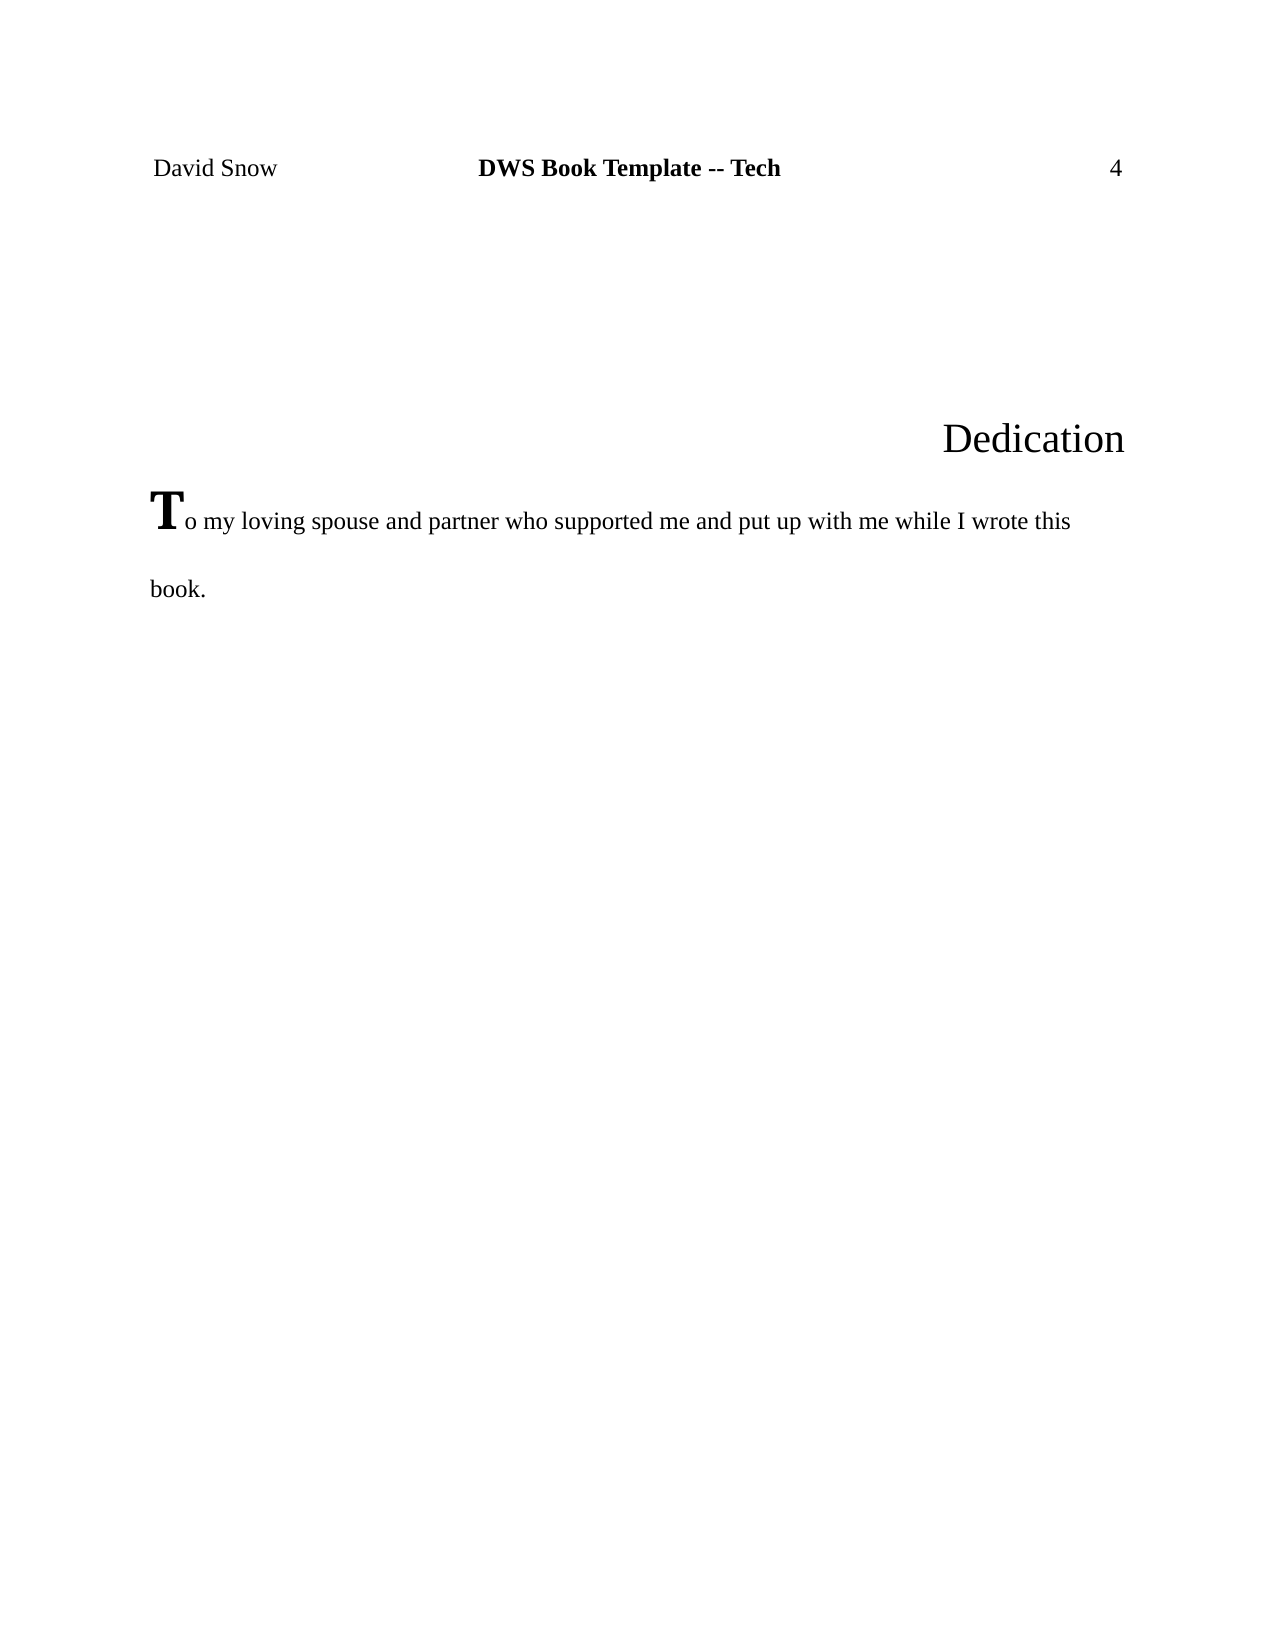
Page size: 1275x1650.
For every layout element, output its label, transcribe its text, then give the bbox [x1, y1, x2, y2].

text To my loving spouse and partner who supported me and put up with me while I wrote this book. [150, 474, 1125, 603]
subtitle Dedication [150, 414, 1125, 462]
